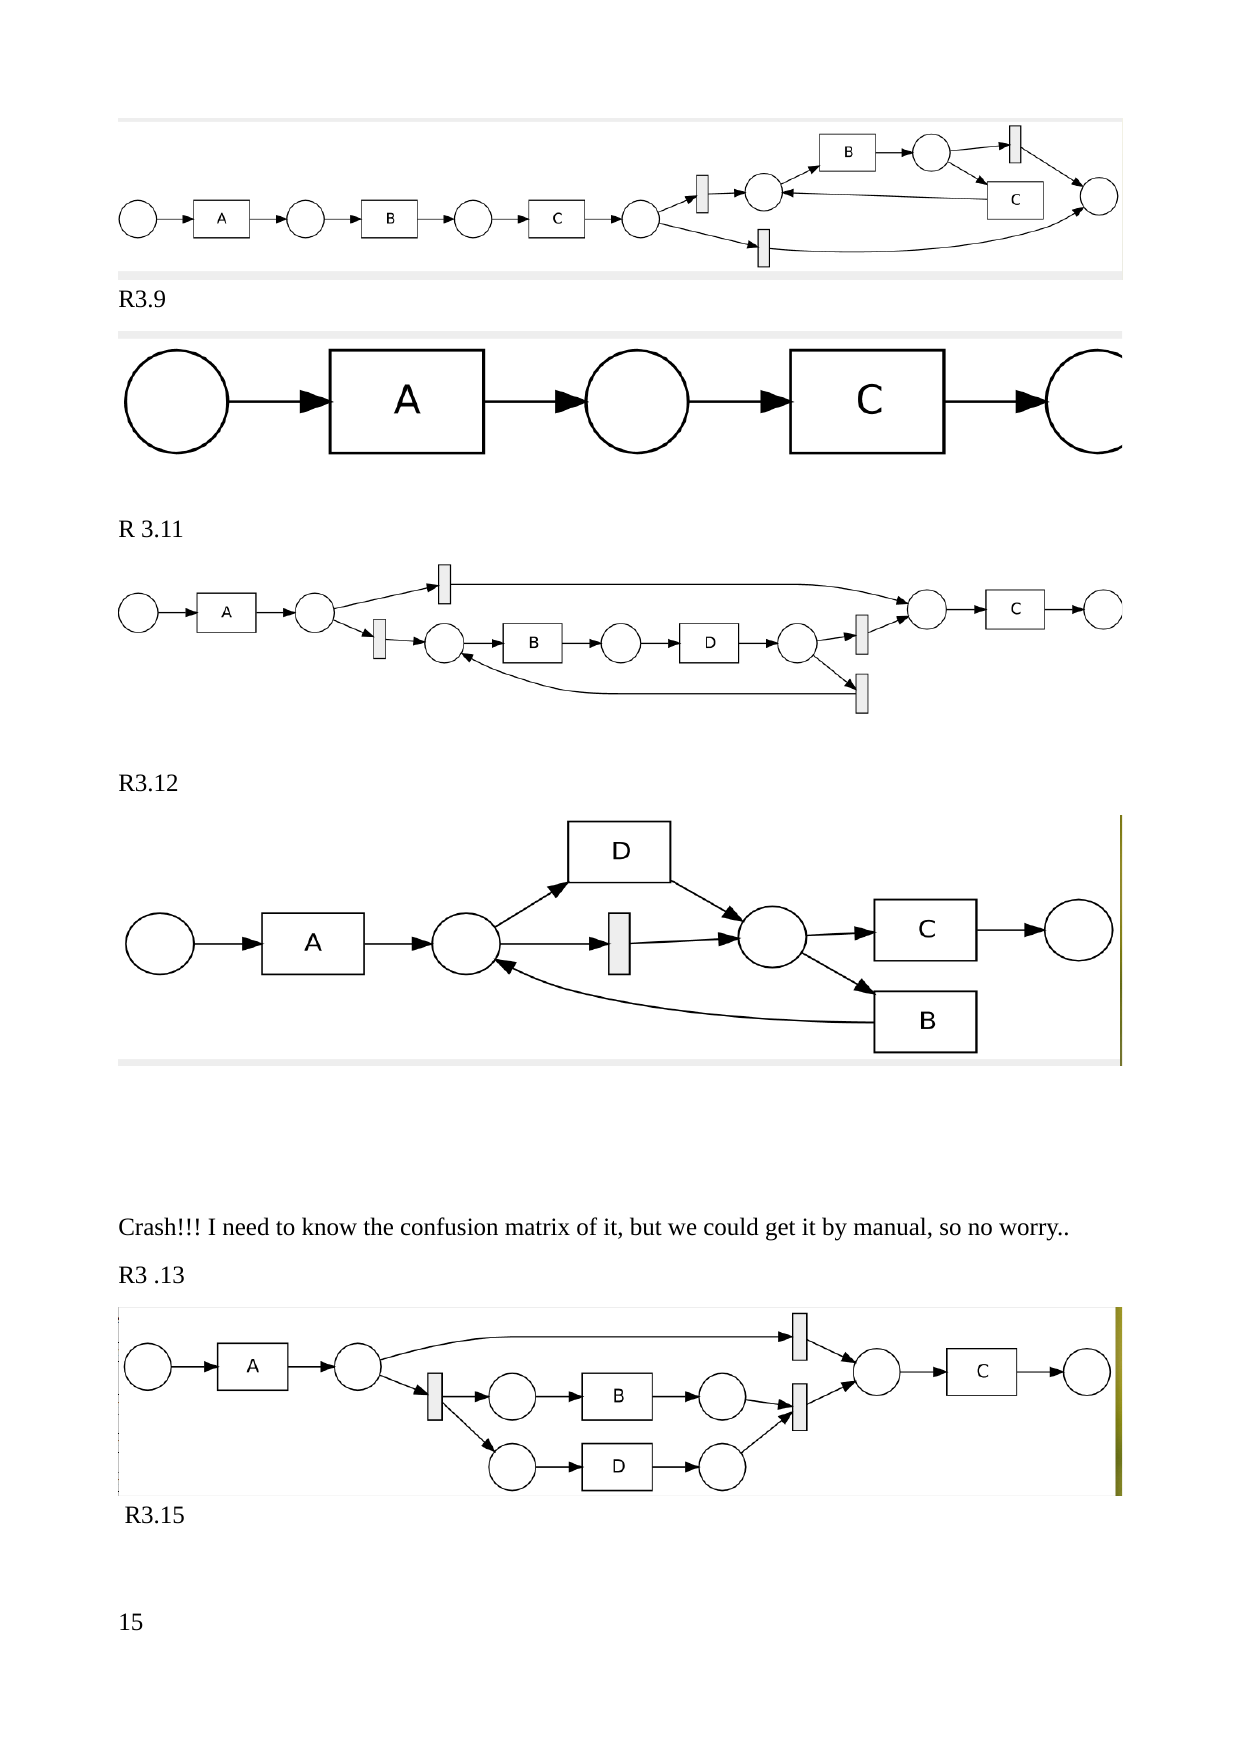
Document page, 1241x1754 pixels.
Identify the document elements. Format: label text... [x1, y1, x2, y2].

picture [118, 561, 1123, 716]
picture [118, 331, 1123, 463]
text R3.9 [118, 280, 1122, 312]
picture [118, 118, 1123, 280]
picture [118, 1307, 1123, 1496]
text R3.15 [118, 1496, 1122, 1529]
text R 3.11 [118, 514, 1122, 543]
text R3.12 [118, 768, 1122, 797]
text Crash!!! I need to know the confusion matrix of it, but we could get it by manual, so no worry.. [118, 1212, 1122, 1241]
text R3 .13 [118, 1260, 1122, 1289]
picture [118, 815, 1123, 1066]
